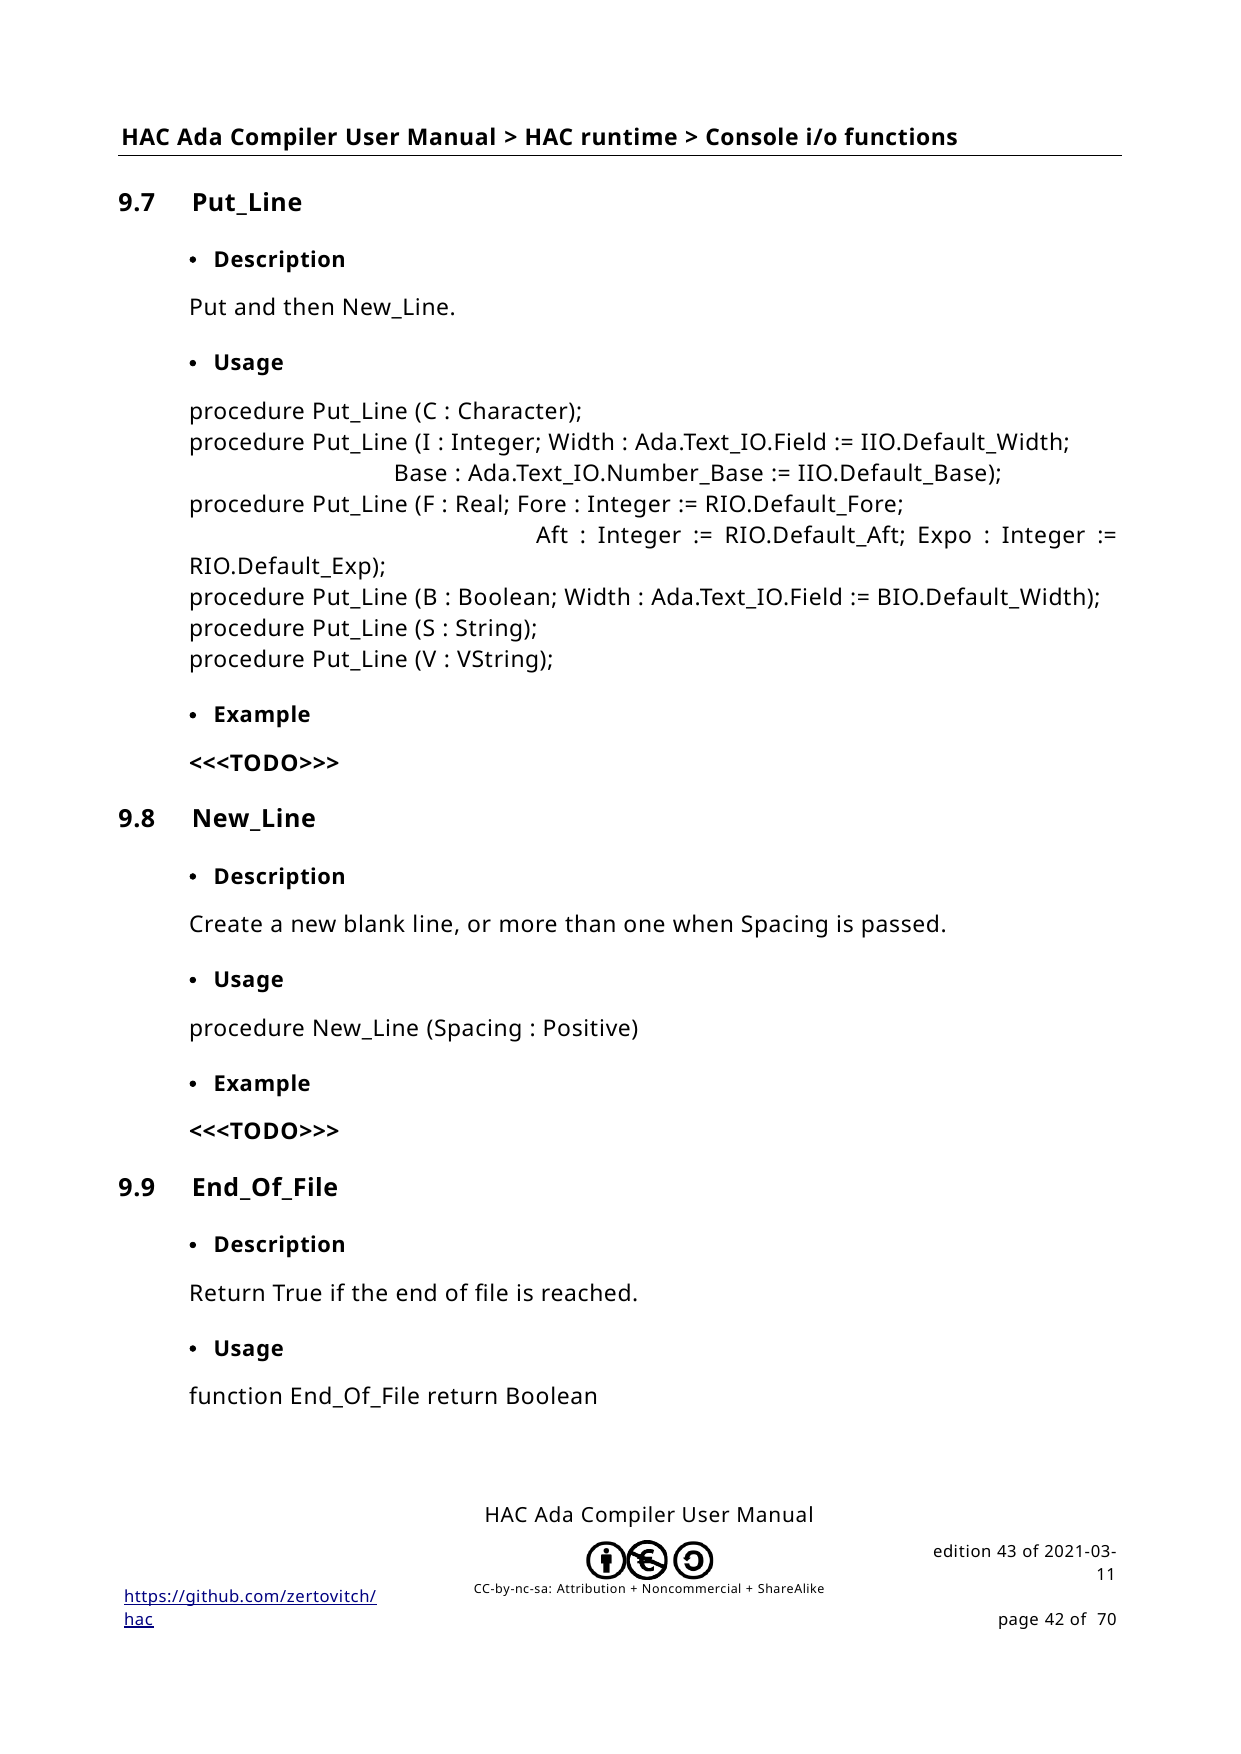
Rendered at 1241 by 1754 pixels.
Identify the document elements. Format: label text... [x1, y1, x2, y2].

text <<<TODO>>> [189, 1115, 1122, 1146]
subtitle Description [189, 1228, 1122, 1259]
text <<<TODO>>> [189, 747, 1122, 778]
text procedure Put_Line (I : Integer; Width : Ada.Text_IO.Field := IIO.Default_Width; Base : Ada.Text_IO.Number_Base := IIO.Default_Base); [189, 426, 1122, 488]
subtitle Description [189, 859, 1122, 890]
subtitle New_Line [118, 801, 1122, 835]
subtitle End_Of_File [118, 1170, 1122, 1204]
text Return True if the end of file is reached. [189, 1277, 1122, 1308]
text procedure Put_Line (V : VString); [189, 643, 1122, 674]
subtitle Description [189, 242, 1122, 273]
text procedure New_Line (Spacing : Positive) [189, 1012, 1122, 1043]
text Create a new blank line, or more than one when Spacing is passed. [189, 908, 1122, 939]
subtitle Usage [189, 1331, 1122, 1362]
text procedure Put_Line (C : Character); [189, 395, 1122, 426]
subtitle Usage [189, 346, 1122, 377]
subtitle Example [189, 1066, 1122, 1098]
text function End_Of_File return Boolean [189, 1380, 1122, 1411]
picture [672, 1540, 714, 1580]
subtitle Put_Line [118, 184, 1122, 218]
subtitle Example [189, 698, 1122, 729]
subtitle Usage [189, 963, 1122, 994]
text procedure Put_Line (S : String); [189, 612, 1122, 643]
text procedure Put_Line (B : Boolean; Width : Ada.Text_IO.Field := BIO.Default_Width); [189, 581, 1122, 612]
picture [585, 1540, 668, 1580]
text Put and then New_Line. [189, 291, 1122, 322]
text procedure Put_Line (F : Real; Fore : Integer := RIO.Default_Fore; Aft : Integer := RIO.Default_Aft; Expo : Integer := RIO.Default_Exp); [189, 488, 1122, 581]
